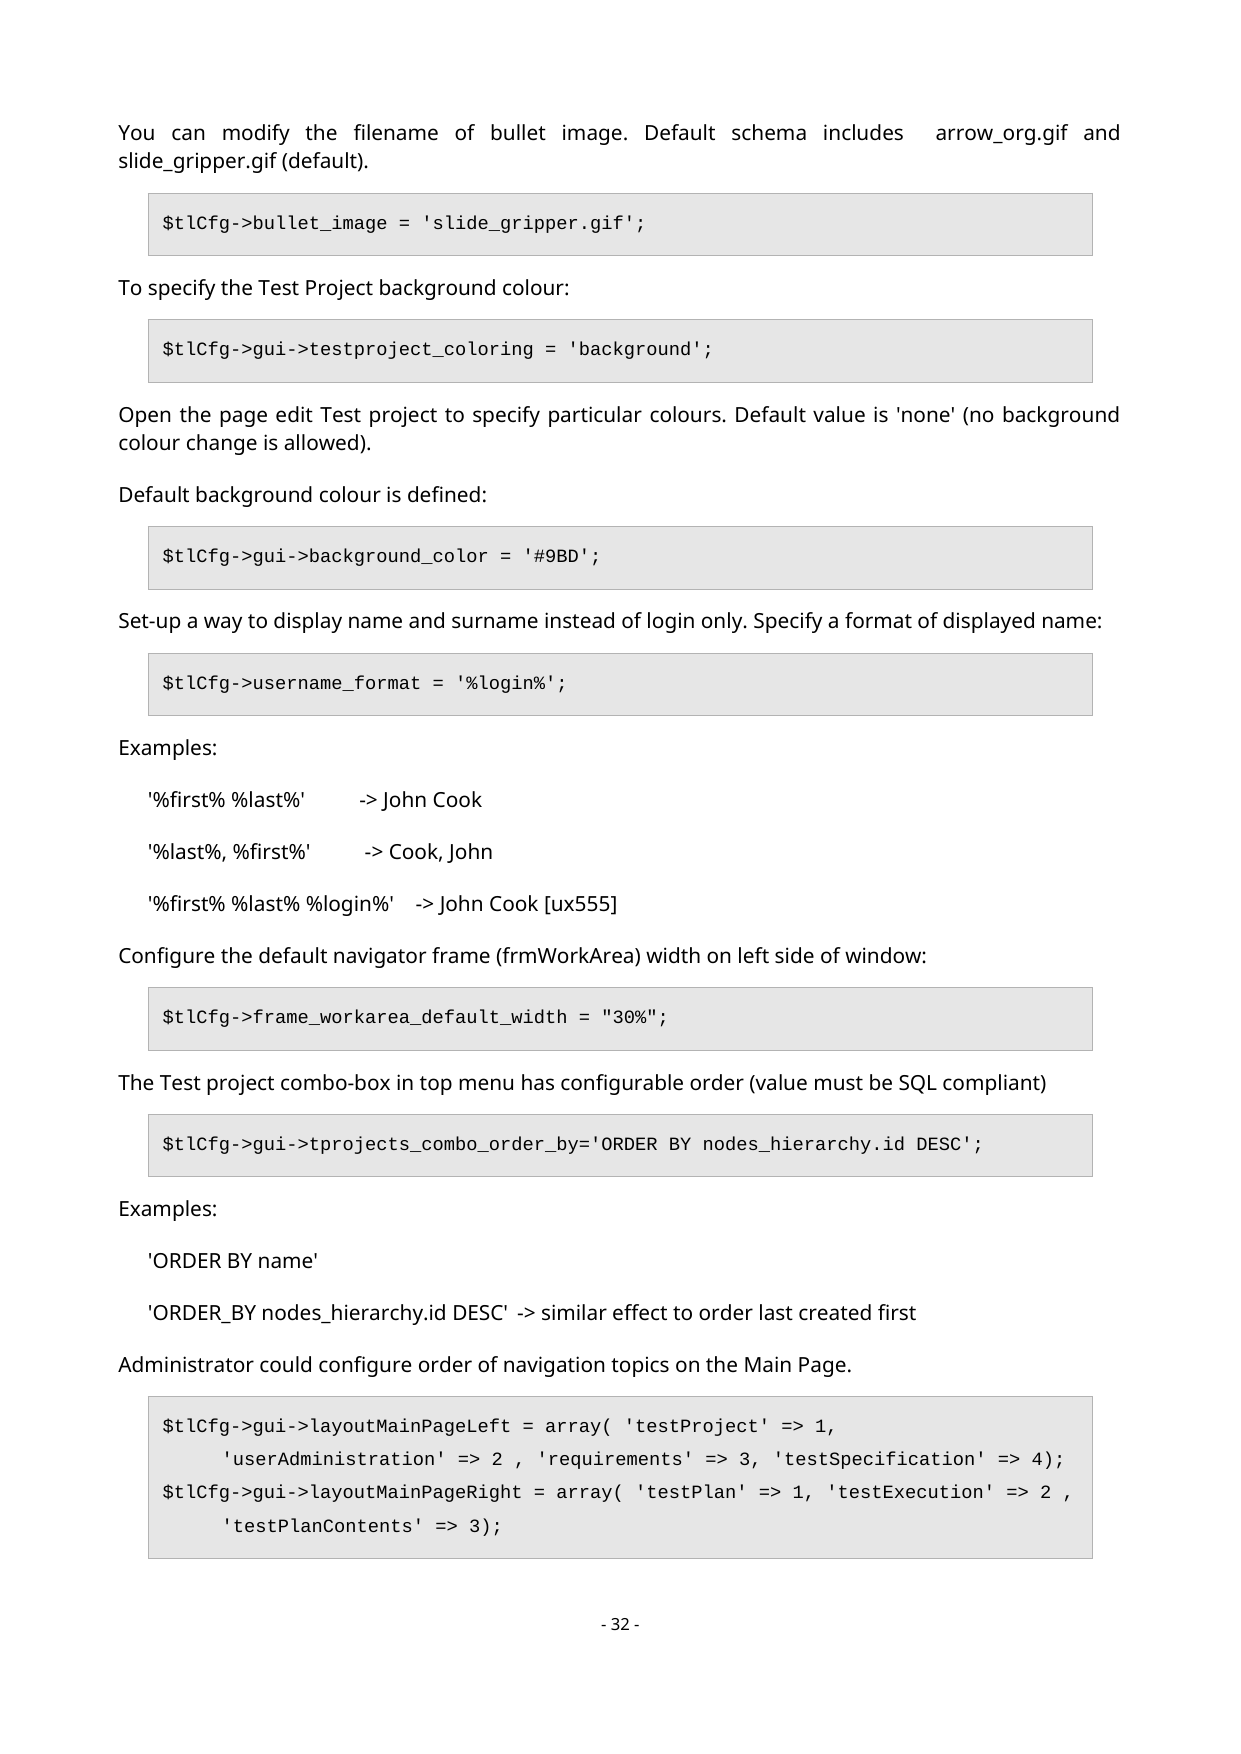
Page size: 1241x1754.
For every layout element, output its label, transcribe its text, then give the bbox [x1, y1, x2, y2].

text $tlCfg->gui->tprojects_combo_order_by='ORDER BY nodes_hierarchy.id DESC'; [149, 1115, 1092, 1176]
text Set-up a way to display name and surname instead of login only. Specify a format of displayed name: [118, 607, 1122, 635]
text $tlCfg->gui->testproject_coloring = 'background'; [149, 320, 1092, 382]
text '%first% %last%' -> John Cook [148, 785, 1122, 814]
text $tlCfg->username_format = '%login%'; [149, 654, 1092, 715]
text '%first% %last% %login%' -> John Cook [ux555] [148, 889, 1122, 918]
text '%last%, %first%' -> Cook, John [148, 837, 1122, 866]
text $tlCfg->frame_workarea_default_width = "30%"; [149, 988, 1092, 1050]
text $tlCfg->bullet_image = 'slide_gripper.gif'; [149, 194, 1092, 255]
text 'testPlanContents' => 3); [149, 1496, 1092, 1558]
text You can modify the filename of bullet image. Default schema includes arrow_org.gif and slide_gripper.gif (default). [118, 118, 1122, 175]
text Default background colour is defined: [118, 480, 1122, 508]
text Configure the default navigator frame (frmWorkArea) width on left side of window: [118, 941, 1122, 969]
text The Test project combo-box in top menu has configurable order (value must be SQL compliant) [118, 1068, 1122, 1096]
text Administrator could configure order of navigation topics on the Main Page. [118, 1350, 1122, 1379]
text 'ORDER BY name' [148, 1246, 1122, 1275]
text $tlCfg->gui->layoutMainPageRight = array( 'testPlan' => 1, 'testExecution' => 2 , [149, 1463, 1092, 1496]
text Open the page edit Test project to specify particular colours. Default value is 'none' (no background colour change is allowed). [118, 400, 1122, 457]
text 'ORDER_BY nodes_hierarchy.id DESC' -> similar effect to order last created first [148, 1298, 1122, 1327]
text To specify the Test Project background colour: [118, 273, 1122, 302]
text $tlCfg->gui->layoutMainPageLeft = array( 'testProject' => 1, [149, 1397, 1092, 1429]
text $tlCfg->gui->background_color = '#9BD'; [149, 527, 1092, 589]
text Examples: [118, 733, 1122, 762]
text Examples: [118, 1194, 1122, 1223]
text 'userAdministration' => 2 , 'requirements' => 3, 'testSpecification' => 4); [149, 1429, 1092, 1463]
